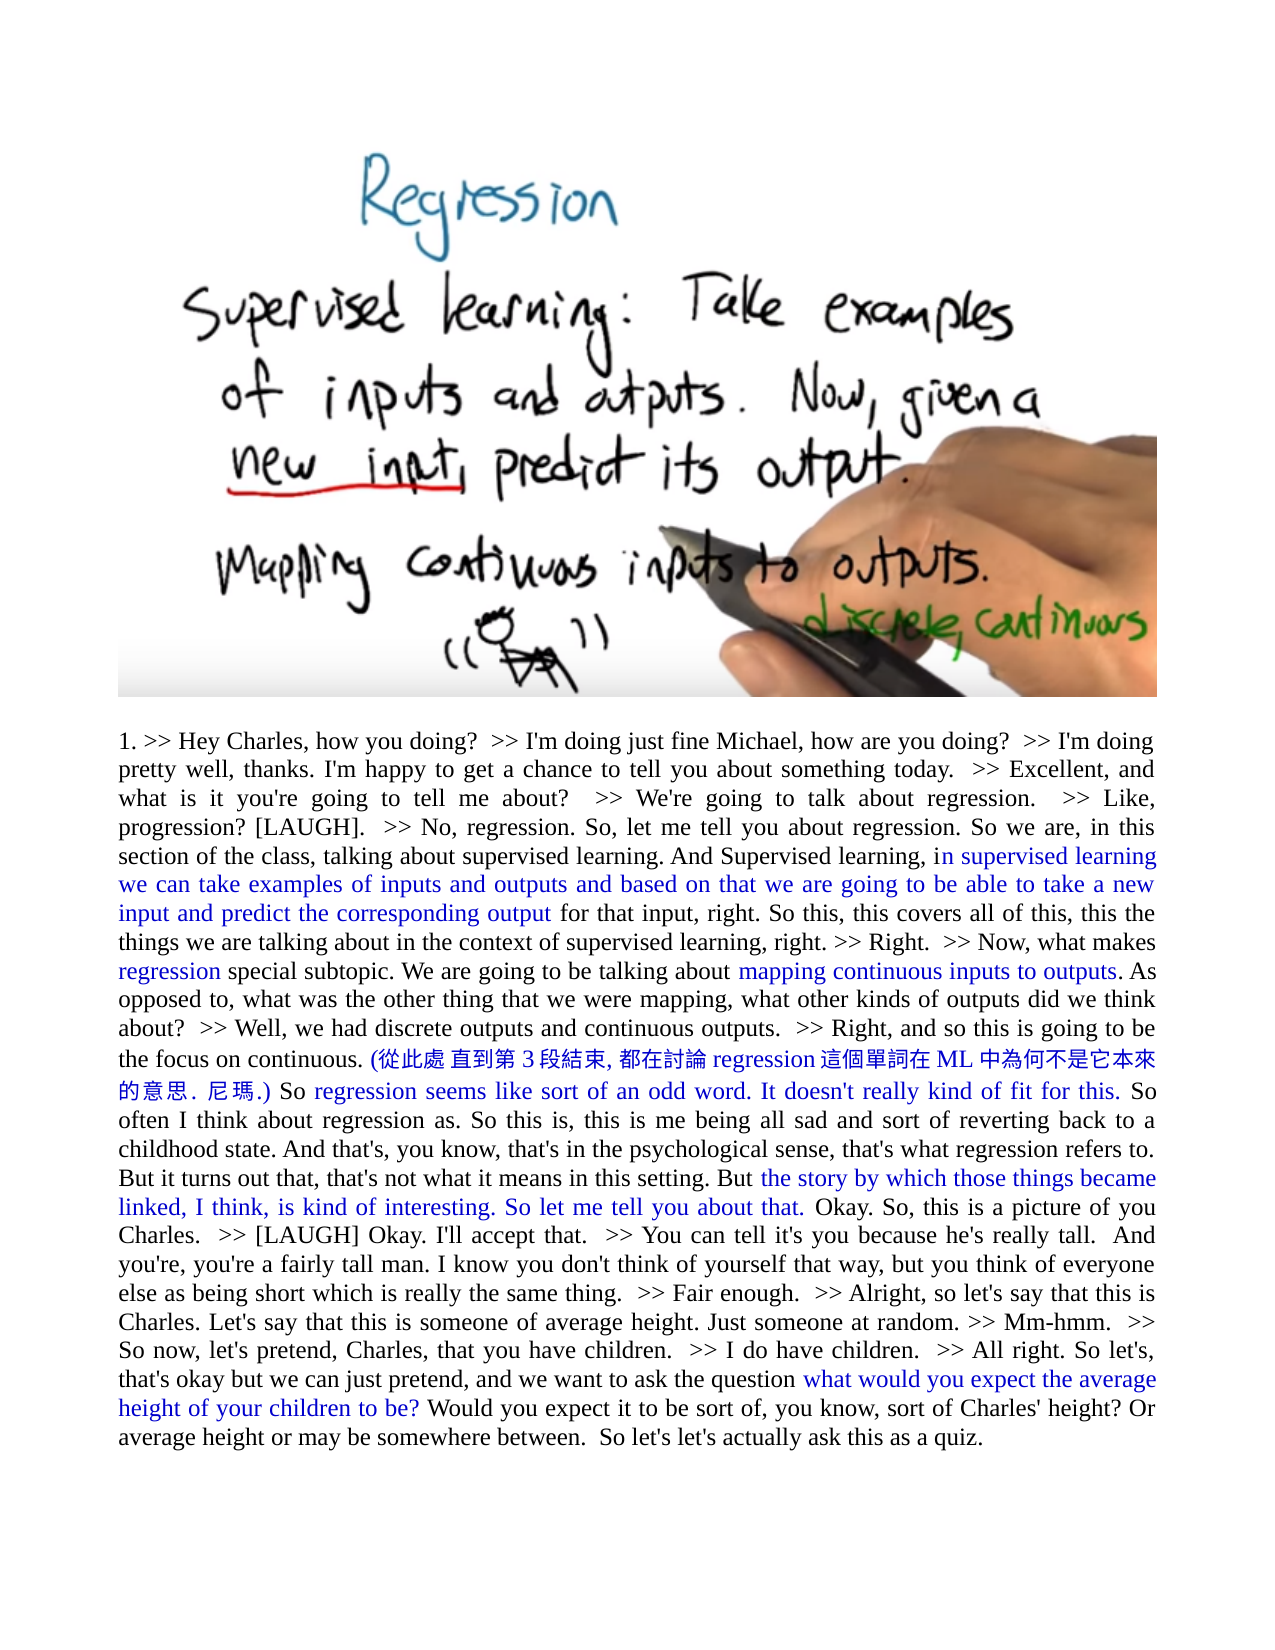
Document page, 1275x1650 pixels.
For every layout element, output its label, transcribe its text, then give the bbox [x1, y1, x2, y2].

picture [118, 146, 1157, 697]
text 1. >> Hey Charles, how you doing? >> I'm doing just fine Michael, how are you doing? >> I'm doing pretty well, thanks. I'm happy to get a chance to tell you about something today. >> Excellent, and what is it you're going to tell me about? >> We're going to talk about regression. >> Like, progression? [LAUGH]. >> No, regression. So, let me tell you about regression. So we are, in this section of the class, talking about supervised learning. And Supervised learning, in supervised learning we can take examples of inputs and outputs and based on that we are going to be able to take a new input and predict the corresponding output for that input, right. So this, this covers all of this, this the things we are talking about in the context of supervised learning, right. >> Right. >> Now, what makes regression special subtopic. We are going to be talking about mapping continuous inputs to outputs. As opposed to, what was the other thing that we were mapping, what other kinds of outputs did we think about? >> Well, we had discrete outputs and continuous outputs. >> Right, and so this is going to be the focus on continuous. (從此處 直到第3段結束, 都在討論regression這個單詞在ML中為何不是它本來的意思. 尼瑪.) So regression seems like sort of an odd word. It doesn't really kind of fit for this. So often I think about regression as. So this is, this is me being all sad and sort of reverting back to a childhood state. And that's, you know, that's in the psychological sense, that's what regression refers to. But it turns out that, that's not what it means in this setting. But the story by which those things became linked, I think, is kind of interesting. So let me tell you about that. Okay. So, this is a picture of you Charles. >> [LAUGH] Okay. I'll accept that. >> You can tell it's you because he's really tall. And you're, you're a fairly tall man. I know you don't think of yourself that way, but you think of everyone else as being short which is really the same thing. >> Fair enough. >> Alright, so let's say that this is Charles. Let's say that this is someone of average height. Just someone at random. >> Mm-hmm. >> So now, let's pretend, Charles, that you have children. >> I do have children. >> All right. So let's, that's okay but we can just pretend, and we want to ask the question what would you expect the average height of your children to be? Would you expect it to be sort of, you know, sort of Charles' height? Or average height or may be somewhere between. So let's let's actually ask this as a quiz. [118, 726, 1157, 1450]
